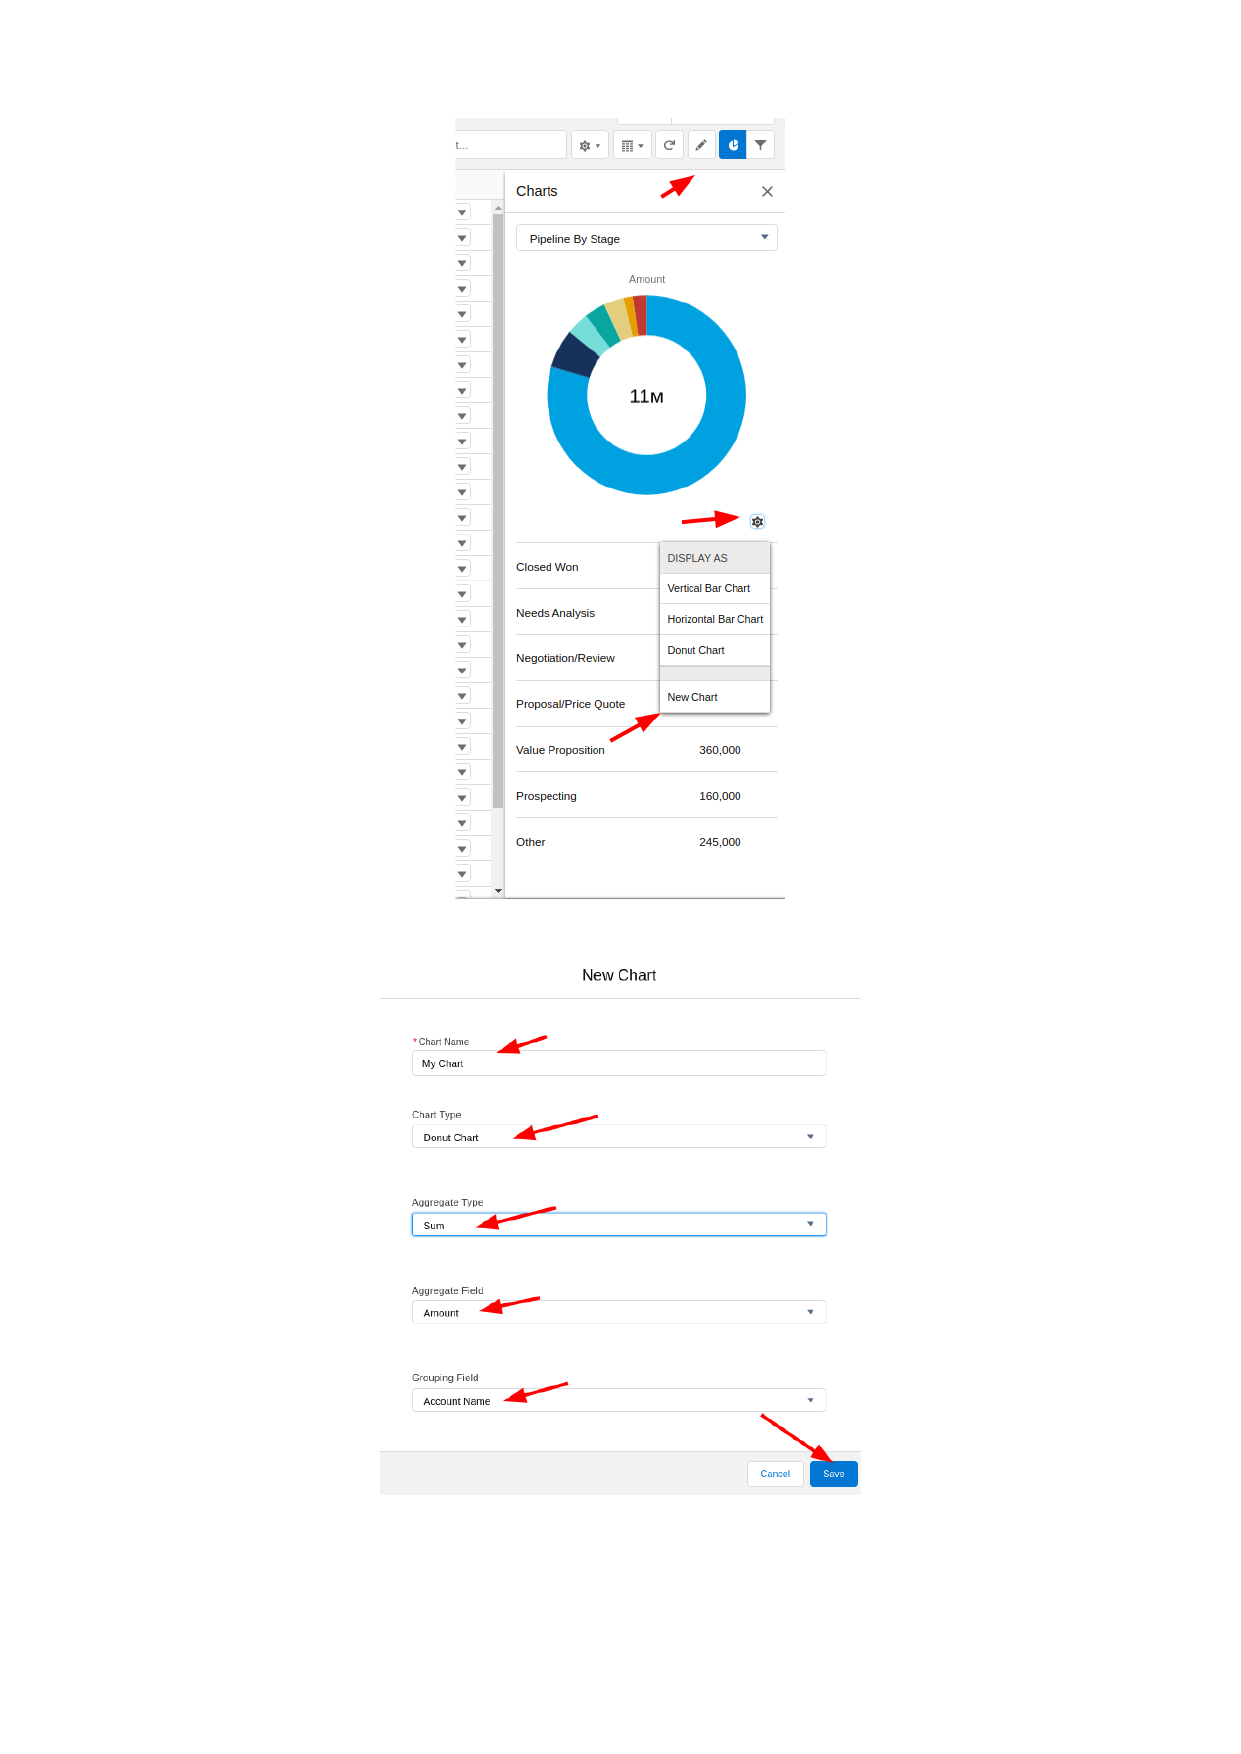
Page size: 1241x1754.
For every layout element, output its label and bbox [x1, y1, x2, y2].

picture [455, 118, 785, 904]
picture [379, 961, 861, 1495]
